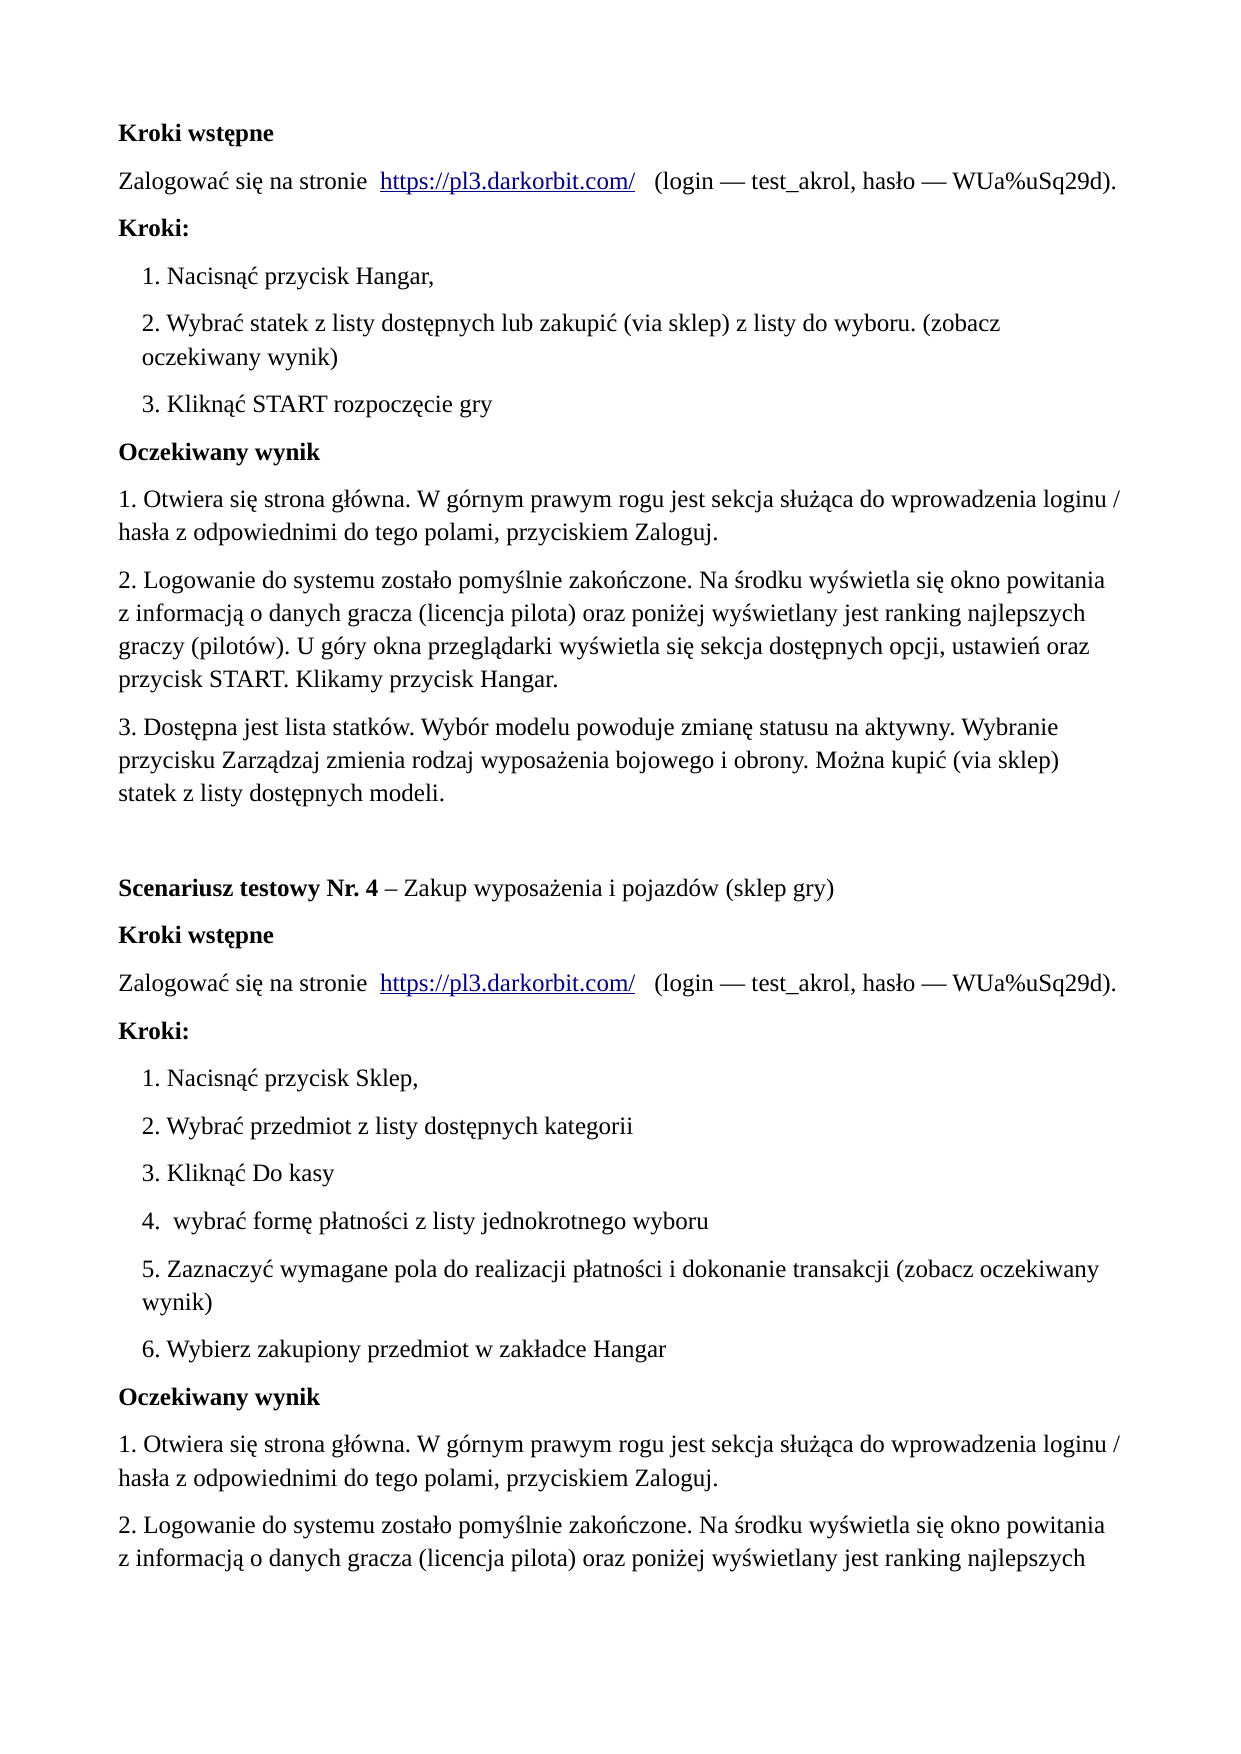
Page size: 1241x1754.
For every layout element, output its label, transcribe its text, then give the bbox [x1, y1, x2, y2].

text Oczekiwany wynik [118, 437, 1122, 466]
list 2. Wybrać statek z listy dostępnych lub zakupić (via sklep) z listy do wyboru. (zobacz oczekiwany wynik) [118, 308, 1122, 370]
list Zaznaczyć wymagane pola do realizacji płatności i dokonanie transakcji (zobacz oczekiwany wynik) [118, 1254, 1122, 1316]
list 1. Nacisnąć przycisk Sklep, [118, 1063, 1122, 1092]
text Zalogować się na stronie https://pl3.darkorbit.com/ (login — test_akrol, hasło — WUa%uSq29d). [118, 968, 1122, 997]
text 2. Logowanie do systemu zostało pomyślnie zakończone. Na środku wyświetla się okno powitania z informacją o danych gracza (licencja pilota) oraz poniżej wyświetlany jest ranking najlepszych graczy (pilotów). U góry okna przeglądarki wyświetla się sekcja dostępnych opcji, ustawień oraz przycisk START. Klikamy przycisk Hangar. [118, 565, 1122, 693]
list 2. Wybrać przedmiot z listy dostępnych kategorii [118, 1111, 1122, 1140]
text Oczekiwany wynik [118, 1382, 1122, 1411]
list 3. Kliknąć START rozpoczęcie gry [118, 389, 1122, 418]
text 1. Otwiera się strona główna. W górnym prawym rogu jest sekcja służąca do wprowadzenia loginu / hasła z odpowiednimi do tego polami, przyciskiem Zaloguj. [118, 1429, 1122, 1491]
text Kroki: [118, 1016, 1122, 1044]
list 1. Nacisnąć przycisk Hangar, [118, 261, 1122, 290]
text Scenariusz testowy Nr. 4 – Zakup wyposażenia i pojazdów (sklep gry) [118, 873, 1122, 902]
list 4. wybrać formę płatności z listy jednokrotnego wyboru [118, 1206, 1122, 1235]
text Kroki wstępne [118, 118, 1122, 147]
text 3. Dostępna jest lista statków. Wybór modelu powoduje zmianę statusu na aktywny. Wybranie przycisku Zarządzaj zmienia rodzaj wyposażenia bojowego i obrony. Można kupić (via sklep) statek z listy dostępnych modeli. [118, 712, 1122, 806]
text Kroki wstępne [118, 921, 1122, 949]
text Kroki: [118, 213, 1122, 242]
list Wybierz zakupiony przedmiot w zakładce Hangar [118, 1334, 1122, 1363]
text Zalogować się na stronie https://pl3.darkorbit.com/ (login — test_akrol, hasło — WUa%uSq29d). [118, 166, 1122, 194]
text 1. Otwiera się strona główna. W górnym prawym rogu jest sekcja służąca do wprowadzenia loginu / hasła z odpowiednimi do tego polami, przyciskiem Zaloguj. [118, 484, 1122, 546]
text 2. Logowanie do systemu zostało pomyślnie zakończone. Na środku wyświetla się okno powitania z informacją o danych gracza (licencja pilota) oraz poniżej wyświetlany jest ranking najlepszych [118, 1510, 1122, 1572]
list 3. Kliknąć Do kasy [118, 1158, 1122, 1187]
